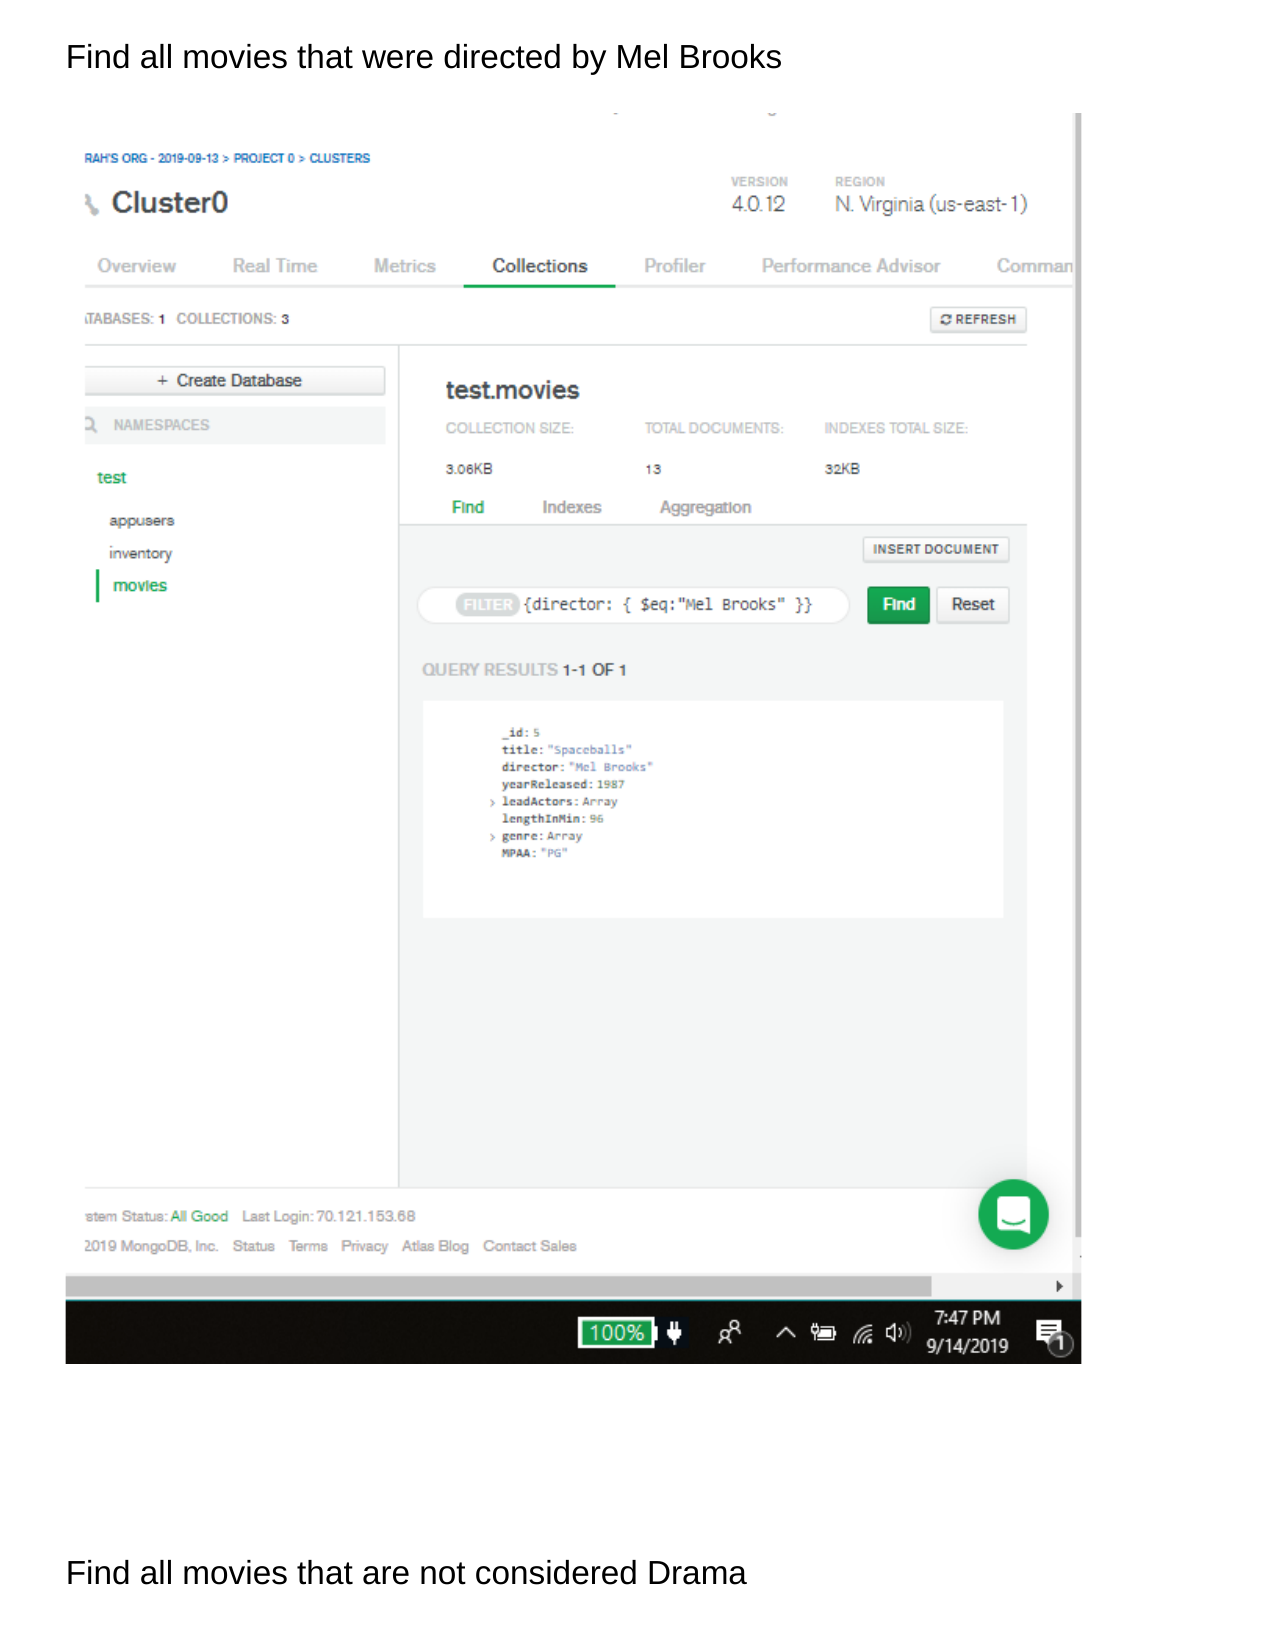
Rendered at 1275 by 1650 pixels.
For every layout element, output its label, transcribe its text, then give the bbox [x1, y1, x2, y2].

subtitle Find all movies that were directed by Mel Brooks [66, 37, 1228, 76]
subtitle Find all movies that are not considered Drama [66, 1553, 1228, 1591]
picture [65, 113, 1082, 1364]
